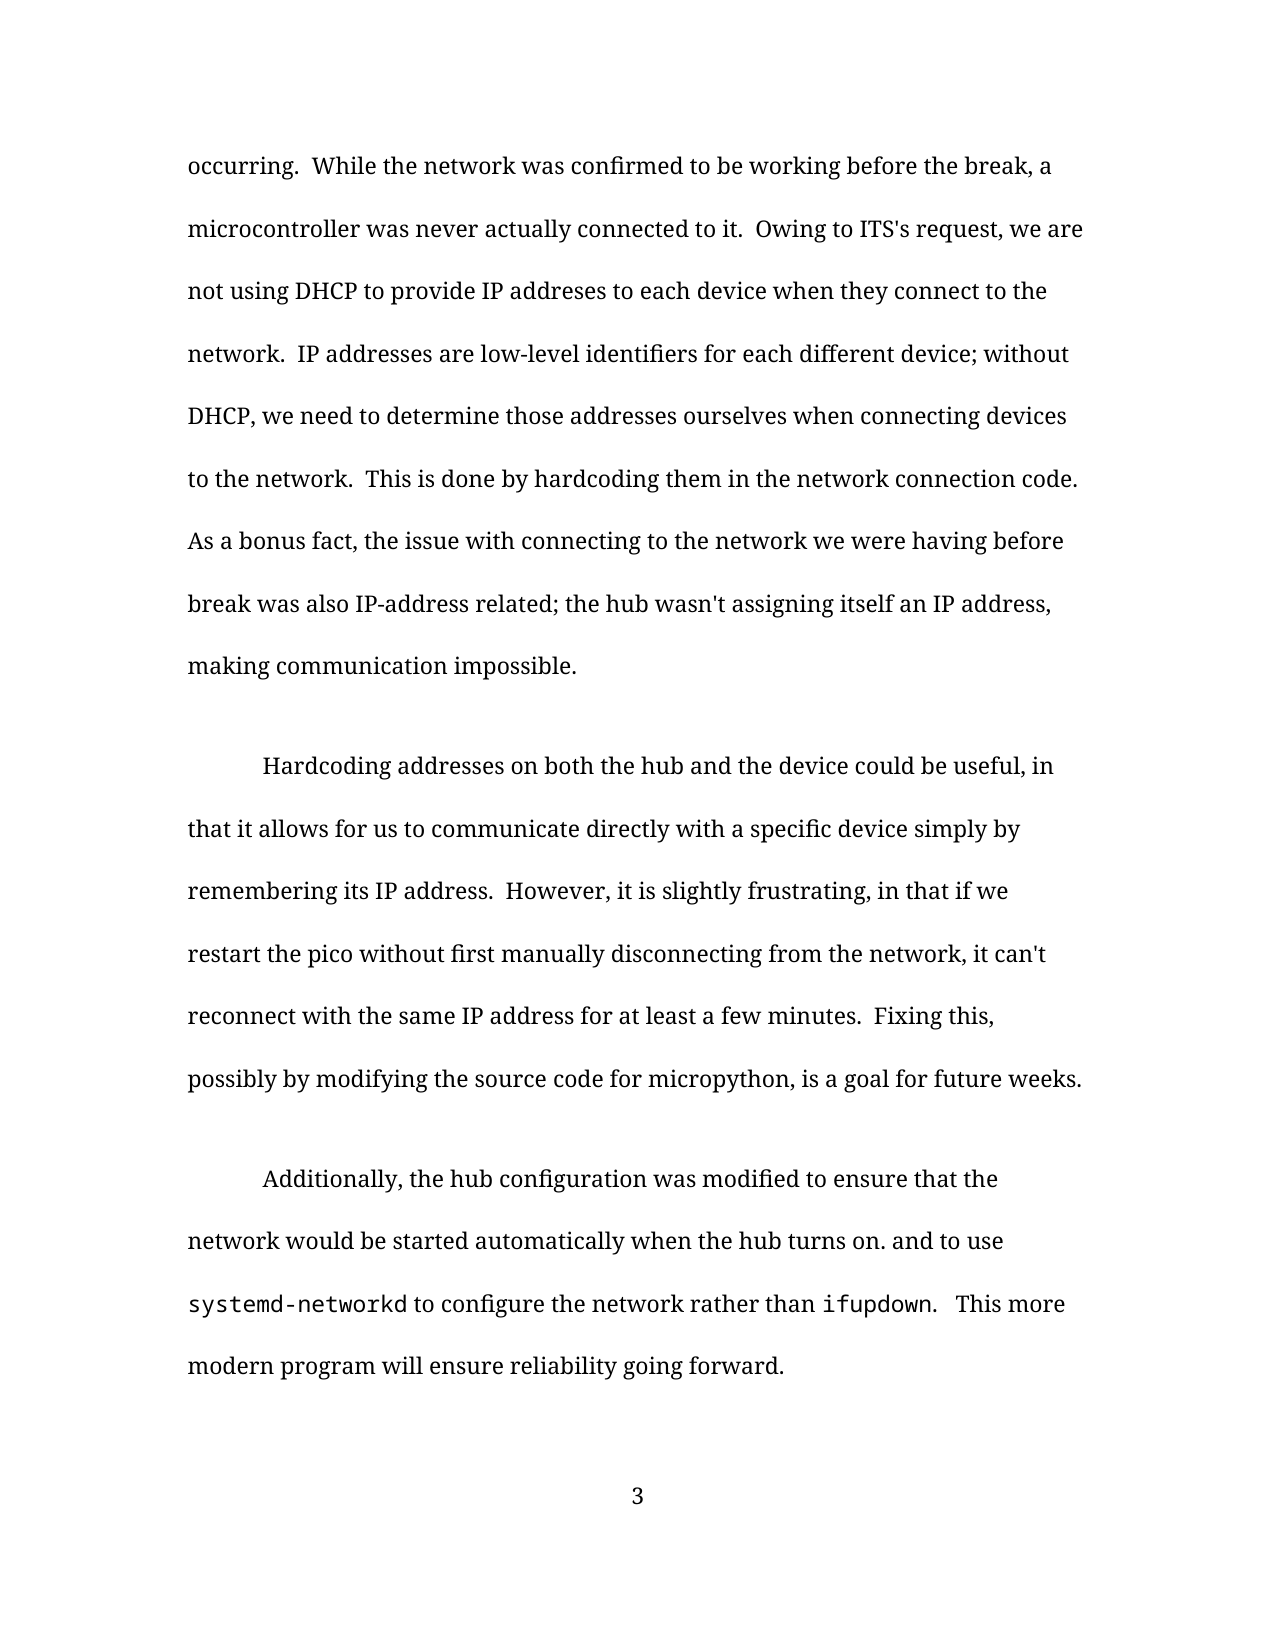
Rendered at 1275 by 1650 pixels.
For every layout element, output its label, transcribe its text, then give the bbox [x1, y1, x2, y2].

text occurring. While the network was confirmed to be working before the break, a microcontroller was never actually connected to it. Owing to ITS's request, we are not using DHCP to provide IP addreses to each device when they connect to the network. IP addresses are low-level identifiers for each different device; without DHCP, we need to determine those addresses ourselves when connecting devices to the network. This is done by hardcoding them in the network connection code. As a bonus fact, the issue with connecting to the network we were having before break was also IP-address related; the hub wasn't assigning itself an IP address, making communication impossible. [187, 150, 1087, 681]
text Hardcoding addresses on both the hub and the device could be useful, in that it allows for us to communicate directly with a specific device simply by remembering its IP address. However, it is slightly frustrating, in that if we restart the pico without first manually disconnecting from the network, it can't reconnect with the same IP address for at least a few minutes. Fixing this, possibly by modifying the source code for micropython, is a goal for future weeks. [187, 750, 1087, 1094]
text Additionally, the hub configuration was modified to ensure that the network would be started automatically when the hub turns on. and to use systemd-networkd to configure the network rather than ifupdown. This more modern program will ensure reliability going forward. [187, 1162, 1087, 1381]
